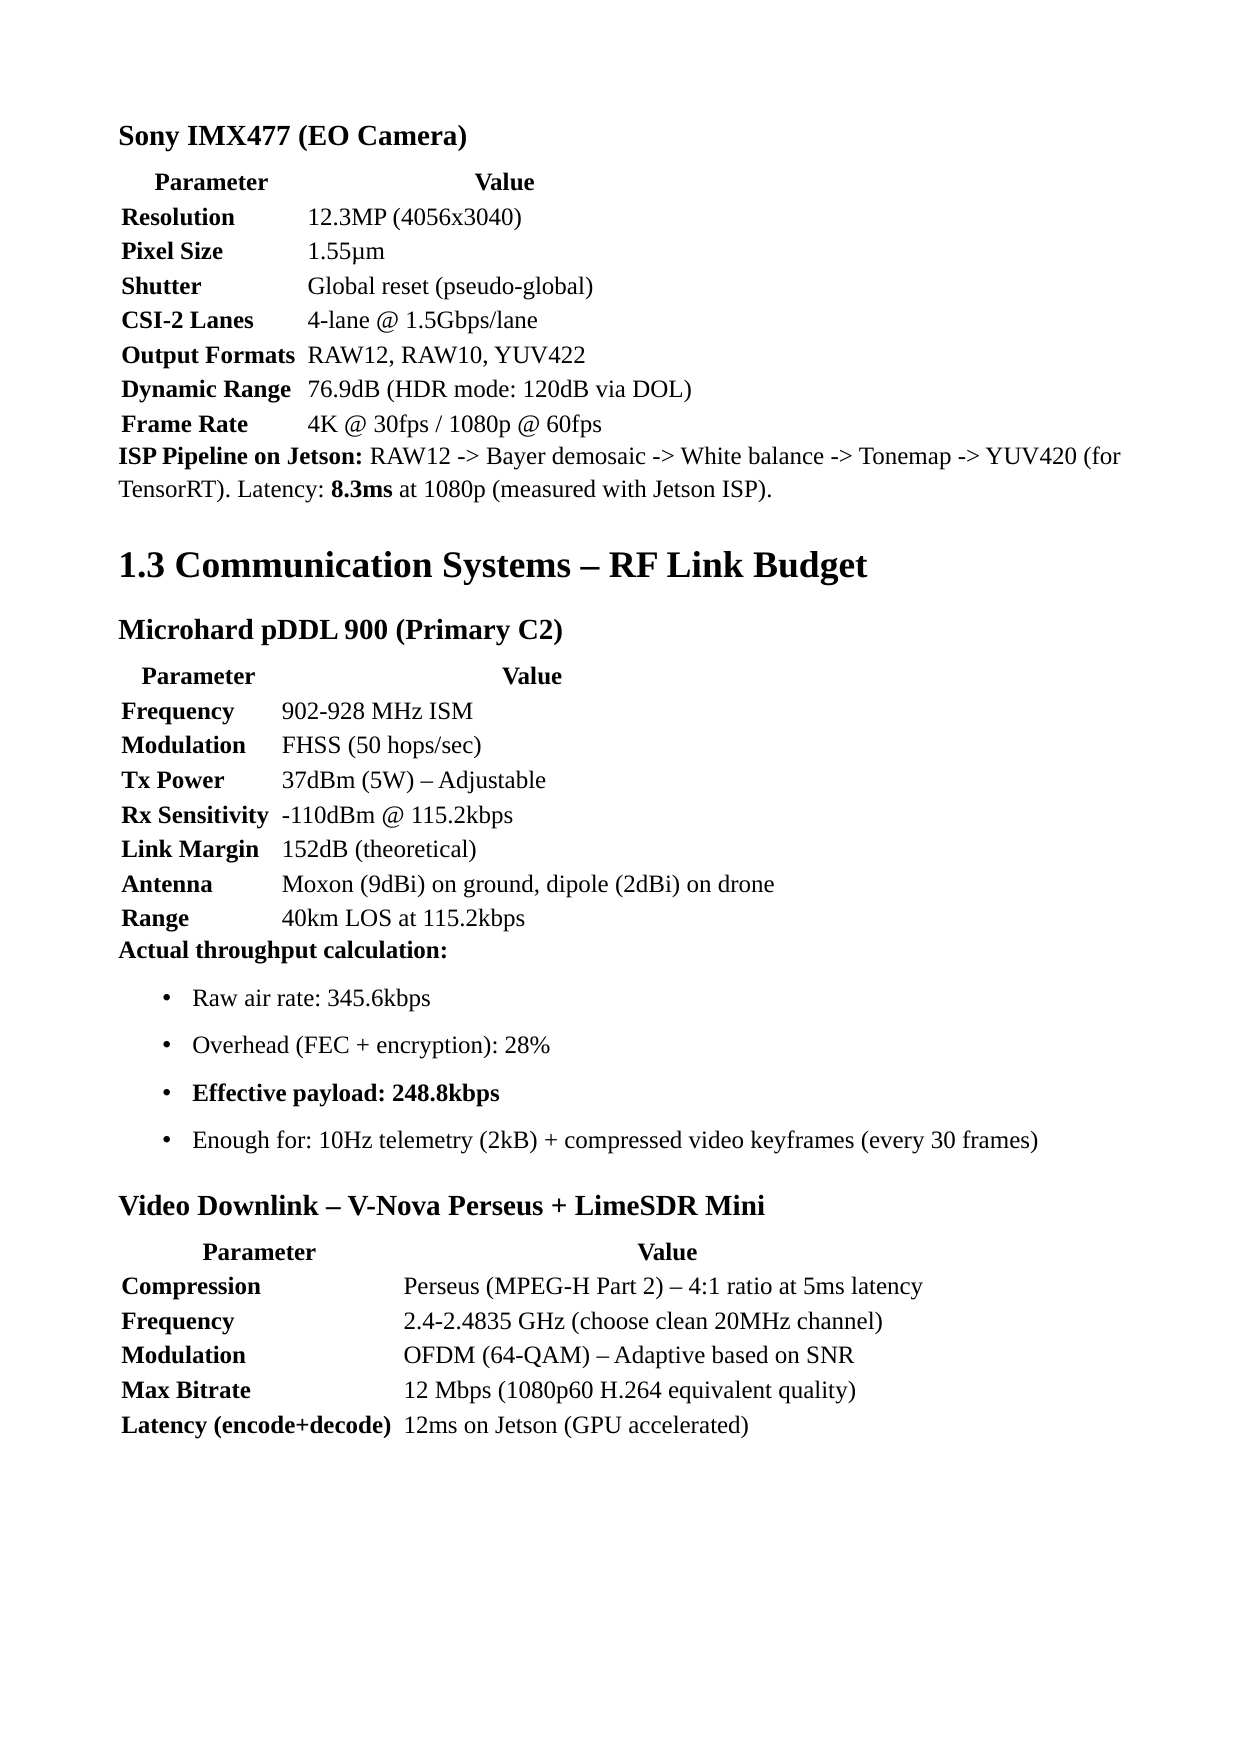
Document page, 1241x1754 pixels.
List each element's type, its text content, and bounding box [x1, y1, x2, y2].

table_cell 12.3MP (4056x3040) [304, 199, 704, 233]
subtitle Video Downlink – V-Nova Perseus + LimeSDR Mini [118, 1188, 1122, 1221]
table_cell Perseus (MPEG-H Part 2) – 4:1 ratio at 5ms latency [400, 1269, 934, 1303]
table_cell 152dB (theoretical) [279, 831, 785, 866]
table_cell Output Formats [118, 337, 304, 372]
table_header Value [400, 1234, 934, 1268]
table_cell Dynamic Range [118, 372, 304, 406]
table_header Parameter [118, 164, 304, 199]
table_cell 76.9dB (HDR mode: 120dB via DOL) [304, 372, 704, 406]
table_cell Moxon (9dBi) on ground, dipole (2dBi) on drone [279, 866, 785, 901]
table_cell FHSS (50 hops/sec) [279, 728, 785, 762]
table_cell Rx Sensitivity [118, 797, 279, 831]
table_cell 4K @ 30fps / 1080p @ 60fps [304, 406, 704, 441]
subtitle 1.3 Communication Systems – RF Link Budget [118, 542, 1122, 585]
table_cell 902-928 MHz ISM [279, 693, 785, 728]
table_header Parameter [118, 659, 279, 693]
table_cell Shutter [118, 268, 304, 302]
table_cell -110dBm @ 115.2kbps [279, 797, 785, 831]
subtitle Sony IMX477 (EO Camera) [118, 118, 1122, 152]
table_cell 4-lane @ 1.5Gbps/lane [304, 303, 704, 337]
table_cell CSI-2 Lanes [118, 303, 304, 337]
table_cell OFDM (64-QAM) – Adaptive based on SNR [400, 1338, 934, 1372]
table_cell Compression [118, 1269, 400, 1303]
table_cell Frequency [118, 1303, 400, 1338]
table_cell Range [118, 901, 279, 935]
table_cell Resolution [118, 199, 304, 233]
table_cell 12ms on Jetson (GPU accelerated) [400, 1407, 934, 1441]
table_cell Antenna [118, 866, 279, 901]
table_cell 1.55µm [304, 233, 704, 268]
table_cell Global reset (pseudo-global) [304, 268, 704, 302]
table_cell Max Bitrate [118, 1372, 400, 1407]
table_cell Tx Power [118, 762, 279, 797]
subtitle Microhard pDDL 900 (Primary C2) [118, 612, 1122, 646]
table_header Value [304, 164, 704, 199]
table_cell Link Margin [118, 831, 279, 866]
list Raw air rate: 345.6kbps [162, 983, 1122, 1012]
table_cell 37dBm (5W) – Adjustable [279, 762, 785, 797]
list Enough for: 10Hz telemetry (2kB) + compressed video keyframes (every 30 frames) [162, 1126, 1122, 1154]
table_cell Latency (encode+decode) [118, 1407, 400, 1441]
table_cell Pixel Size [118, 233, 304, 268]
table_cell Modulation [118, 728, 279, 762]
table_cell Frequency [118, 693, 279, 728]
text Actual throughput calculation: [118, 935, 1122, 964]
list Overhead (FEC + encryption): 28% [162, 1030, 1122, 1059]
table_cell 12 Mbps (1080p60 H.264 equivalent quality) [400, 1372, 934, 1407]
table_cell Frame Rate [118, 406, 304, 441]
table_cell 2.4-2.4835 GHz (choose clean 20MHz channel) [400, 1303, 934, 1338]
table_cell Modulation [118, 1338, 400, 1372]
table_header Parameter [118, 1234, 400, 1268]
table_cell RAW12, RAW10, YUV422 [304, 337, 704, 372]
table_cell 40km LOS at 115.2kbps [279, 901, 785, 935]
table_header Value [279, 659, 785, 693]
text ISP Pipeline on Jetson: RAW12 -> Bayer demosaic -> White balance -> Tonemap -> YUV420 (for TensorRT). Latency: 8.3ms at 1080p (measured with Jetson ISP). [118, 441, 1122, 503]
list Effective payload: 248.8kbps [162, 1078, 1122, 1107]
